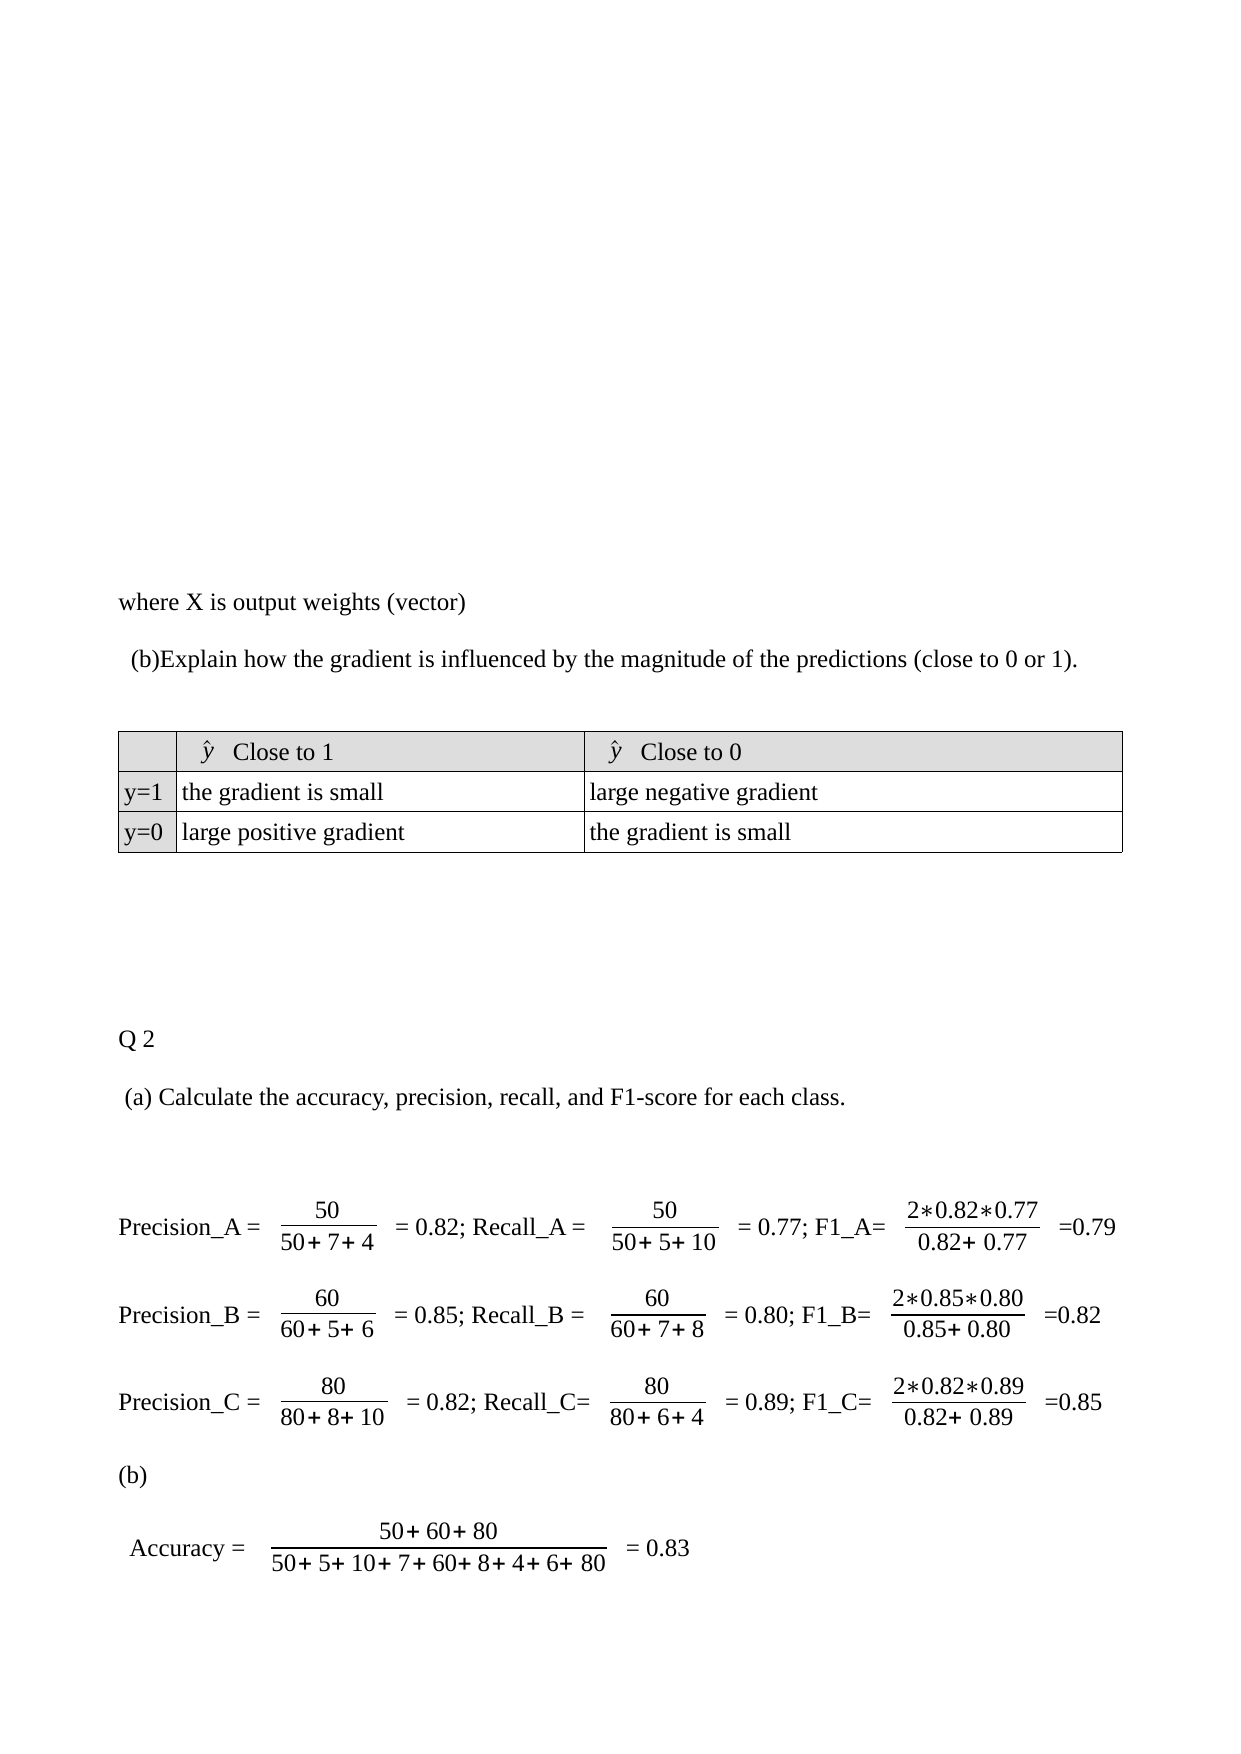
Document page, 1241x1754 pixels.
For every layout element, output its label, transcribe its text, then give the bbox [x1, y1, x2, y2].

text (a) Calculate the accuracy, precision, recall, and F1-score for each class. [118, 1082, 1122, 1111]
text Q 2 [118, 1024, 1122, 1053]
text (b) [118, 1460, 1122, 1489]
table_cell large positive gradient [177, 812, 584, 852]
table_cell the gradient is small [177, 772, 584, 811]
table_header Close to 1 [177, 732, 584, 771]
table_cell the gradient is small [585, 812, 1122, 852]
text (b)Explain how the gradient is influenced by the magnitude of the predictions (close to 0 or 1). [118, 644, 1122, 673]
table_cell large negative gradient [585, 772, 1122, 811]
text Precision_C == 0.82; Recall_C== 0.89; F1_C==0.85 [118, 1372, 1122, 1431]
table_cell y=0 [119, 812, 176, 852]
text Accuracy = = 0.83 [118, 1518, 1122, 1577]
table_header Close to 0 [585, 732, 1122, 771]
text Precision_B == 0.85; Recall_B = = 0.80; F1_B==0.82 [118, 1284, 1122, 1344]
table_header [119, 732, 176, 771]
text where X is output weights (vector) [118, 587, 1122, 616]
table_cell y=1 [119, 772, 176, 811]
text Precision_A == 0.82; Recall_A = = 0.77; F1_A==0.79 [118, 1197, 1122, 1256]
